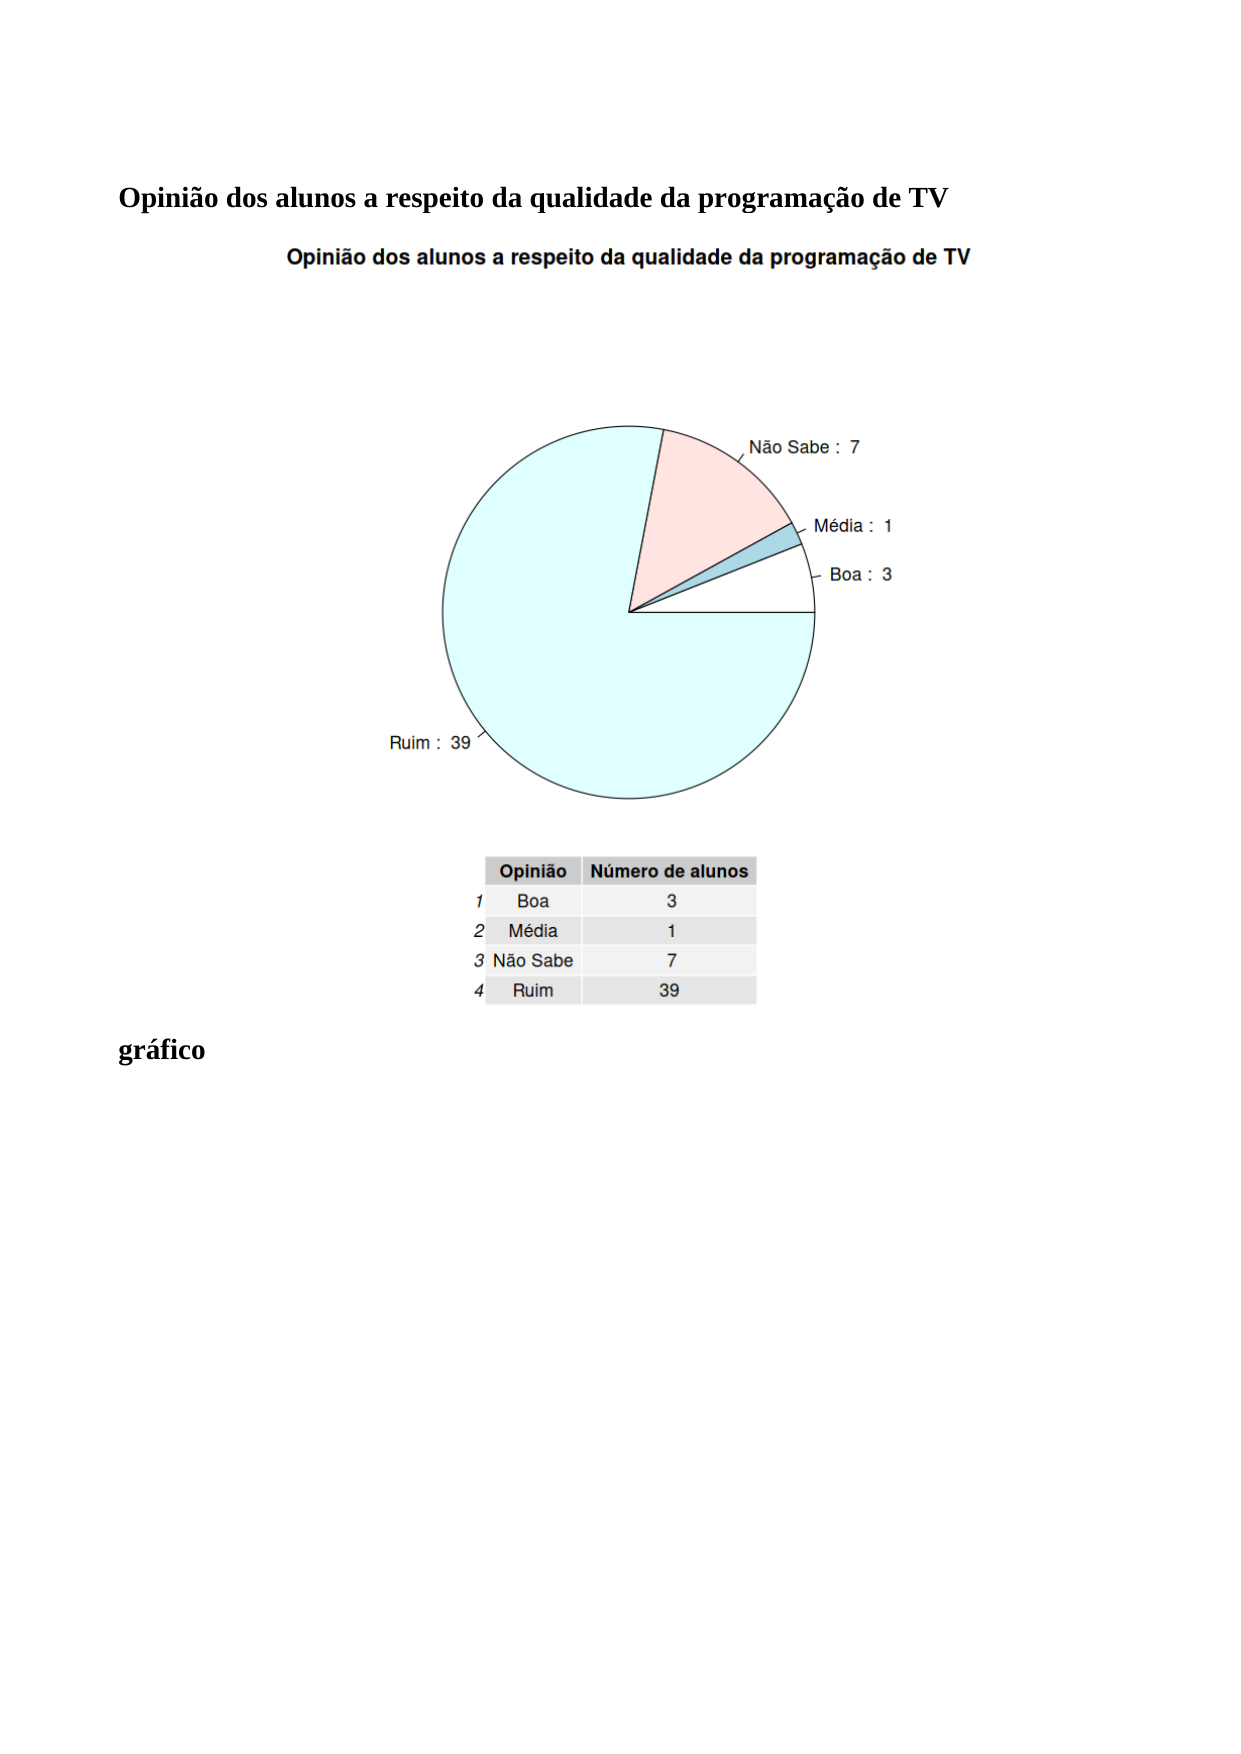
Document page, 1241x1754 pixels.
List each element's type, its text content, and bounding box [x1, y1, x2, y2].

picture [171, 213, 1044, 1033]
text Opinião dos alunos a respeito da qualidade da programação de TV [118, 180, 1122, 214]
text gráfico [118, 429, 1122, 1066]
